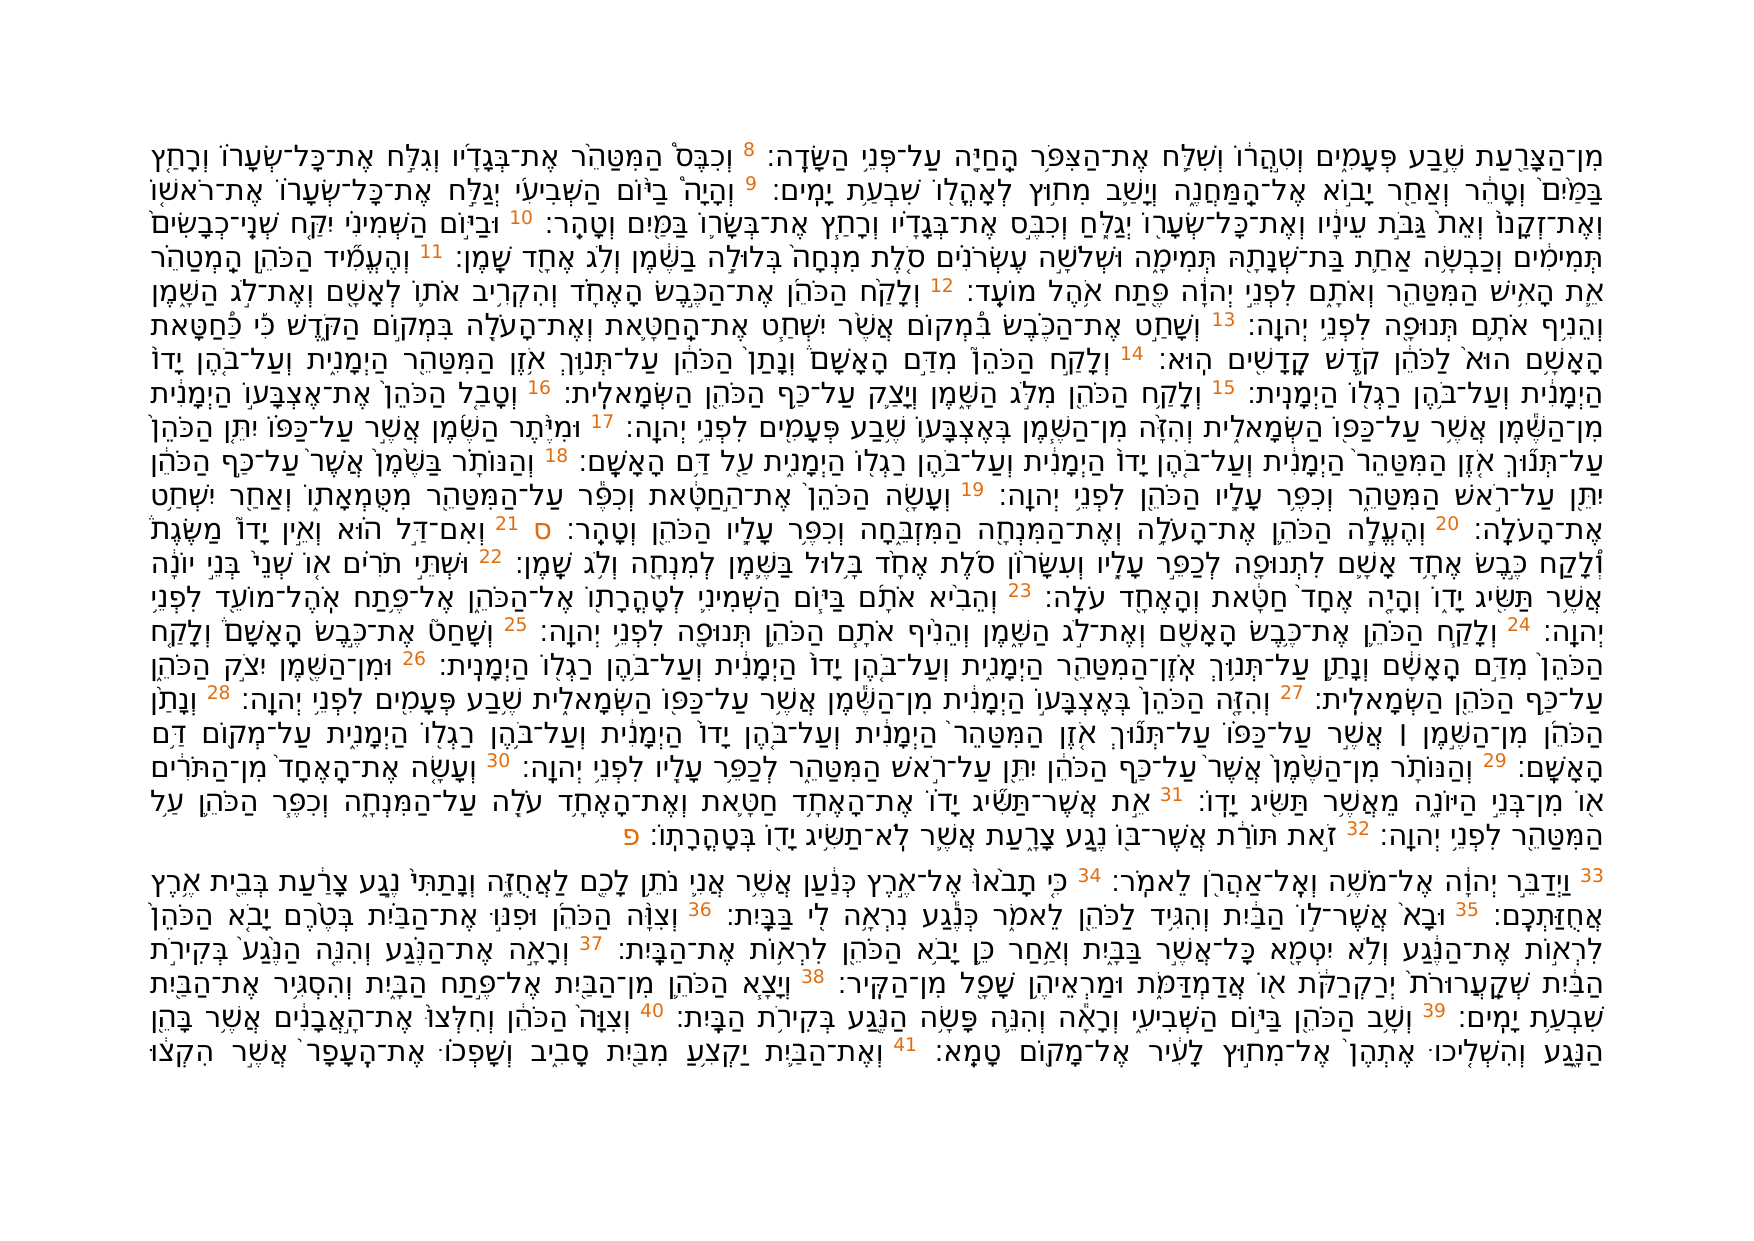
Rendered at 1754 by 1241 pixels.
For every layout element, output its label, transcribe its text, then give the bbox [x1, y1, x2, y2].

text 33 וַיְדַבֵּ֣ר יְהוָ֔ה אֶל־מֹשֶׁ֥ה וְאֶֽל־אַהֲרֹ֖ן לֵאמֹֽר׃ ‬‬‬34 כִּ֤י תָבֹ֙אוּ֙ אֶל־אֶ֣רֶץ כְּנַ֔עַן אֲשֶׁ֥ר אֲנִ֛י נֹתֵ֥ן לָכֶ֖ם לַאֲחֻזָּ֑ה וְנָתַתִּי֙ נֶ֣גַע צָרַ֔עַת בְּבֵ֖ית אֶ֥רֶץ אֲחֻזַּתְכֶֽם׃ ‬‬‬35 וּבָא֙ אֲשֶׁר־ל֣וֹ הַבַּ֔יִת וְהִגִּ֥יד לַכֹּהֵ֖ן לֵאמֹ֑ר כְּנֶ֕גַע נִרְאָ֥ה לִ֖י בַּבָּֽיִת׃ ‬‬‬36 וְצִוָּ֨ה הַכֹּהֵ֜ן וּפִנּ֣וּ אֶת־הַבַּ֗יִת בְּטֶ֨רֶם יָבֹ֤א הַכֹּהֵן֙ לִרְא֣וֹת אֶת־הַנֶּ֔גַע וְלֹ֥א יִטְמָ֖א כָּל־אֲשֶׁ֣ר בַּבָּ֑יִת וְאַ֥חַר כֵּ֛ן יָבֹ֥א הַכֹּהֵ֖ן לִרְא֥וֹת אֶת־הַבָּֽיִת׃ ‬‬‬37 וְרָאָ֣ה אֶת־הַנֶּ֗גַע וְהִנֵּ֤ה הַנֶּ֙גַע֙ בְּקִירֹ֣ת הַבַּ֔יִת שְׁקַֽעֲרוּרֹת֙ יְרַקְרַקֹּ֔ת א֖וֹ אֲדַמְדַּמֹּ֑ת וּמַרְאֵיהֶ֥ן שָׁפָ֖ל מִן־הַקִּֽיר׃ ‬‬‬38 וְיָצָ֧א הַכֹּהֵ֛ן מִן־הַבַּ֖יִת אֶל־פֶּ֣תַח הַבָּ֑יִת וְהִסְגִּ֥יר אֶת־הַבַּ֖יִת שִׁבְעַ֥ת יָמִֽים׃ ‬‬‬39 וְשָׁ֥ב הַכֹּהֵ֖ן בַּיּ֣וֹם הַשְּׁבִיעִ֑י וְרָאָ֕ה וְהִנֵּ֛ה פָּשָׂ֥ה הַנֶּ֖גַע בְּקִירֹ֥ת הַבָּֽיִת׃ ‬‬‬40 וְצִוָּה֙ הַכֹּהֵ֔ן וְחִלְּצוּ֙ אֶת־הָ֣אֲבָנִ֔ים אֲשֶׁ֥ר בָּהֵ֖ן הַנָּ֑גַע וְהִשְׁלִ֤יכוּ אֶתְהֶן֙ אֶל־מִח֣וּץ לָעִ֔יר אֶל־מָק֖וֹם טָמֵֽא׃ ‬‬‬41 וְאֶת־הַבַּ֛יִת יַקְצִ֥עַ מִבַּ֖יִת סָבִ֑יב וְשָׁפְכ֗וּ אֶת־הֶֽעָפָר֙ אֲשֶׁ֣ר הִקְצ֔וּ אֶל־מִח֣וּץ לָעִ֔יר אֶל־מָק֖וֹם טָמֵֽא׃ ‬‬‬42 וְלָקְחוּ֙ אֲבָנִ֣ים אֲחֵר֔וֹת וְהֵבִ֖יאוּ אֶל־תַּ֣חַת הָאֲבָנִ֑ים וְעָפָ֥ר אַחֵ֛ר יִקַּ֖ח וְטָ֥ח אֶת־הַבָּֽיִת׃ ‬‬‬43 וְאִם־יָשׁ֤וּב הַנֶּ֙גַע֙ וּפָרַ֣ח בַּבַּ֔יִת אַחַ֖ר חִלֵּ֣ץ אֶת־הָאֲבָנִ֑ים וְאַחֲרֵ֛י הִקְצ֥וֹת אֶת־הַבַּ֖יִת וְאַחֲרֵ֥י הִטּֽוֹחַ׃ ‬‬‬44 וּבָא֙ הַכֹּהֵ֔ן וְרָאָ֕ה וְהִנֵּ֛ה פָּשָׂ֥ה הַנֶּ֖גַע בַּבָּ֑יִת צָרַ֨עַת מַמְאֶ֥רֶת הִ֛וא בַּבַּ֖יִת טָמֵ֥א הֽוּא׃ ‬‬‬45 וְנָתַ֣ץ אֶת־הַבַּ֗יִת אֶת־אֲבָנָיו֙ וְאֶת־עֵצָ֔יו וְאֵ֖ת כָּל־עֲפַ֣ר הַבָּ֑יִת וְהוֹצִיא֙ אֶל־מִח֣וּץ לָעִ֔יר אֶל־מָק֖וֹם טָמֵֽא׃ ‬‬‬46 וְהַבָּא֙ אֶל־הַבַּ֔יִת כָּל־יְמֵ֖י הִסְגִּ֣יר אֹת֑וֹ יִטְמָ֖א עַד־הָעָֽרֶב׃ ‬‬‬47 וְהַשֹּׁכֵ֣ב בַּבַּ֔יִת יְכַבֵּ֖ס אֶת־בְּגָדָ֑יו וְהָאֹכֵ֣ל בַּבַּ֔יִת יְכַבֵּ֖ס אֶת־בְּגָדָֽיו׃ ‬‬‬48 וְאִם־בֹּ֨א יָבֹ֜א הַכֹּהֵ֗ן וְרָאָה֙ וְ֠הִנֵּה לֹא־פָשָׂ֤ה הַנֶּ֙גַע֙ בַּבַּ֔יִת אַחֲרֵ֖י הִטֹּ֣חַ אֶת־הַבָּ֑יִת וְטִהַ֤ר הַכֹּהֵן֙ אֶת־הַבַּ֔יִת כִּ֥י נִרְפָּ֖א הַנָּֽגַע׃ ‬‬‬49 וְלָקַ֛ח לְחַטֵּ֥א אֶת־הַבַּ֖יִת שְׁתֵּ֣י צִפֳּרִ֑ים וְעֵ֣ץ אֶ֔רֶז וּשְׁנִ֥י תוֹלַ֖עַת וְאֵזֹֽב׃ ‬‬‬50 וְשָׁחַ֖ט אֶת־הַצִּפֹּ֣ר הָאֶחָ֑ת אֶל־כְּלִי־חֶ֖רֶשׂ עַל־מַ֥יִם חַיִּֽים׃ ‬‬‬51 וְלָקַ֣ח אֶת־עֵֽץ־הָ֠אֶרֶז וְאֶת־הָ֨אֵזֹ֜ב וְאֵ֣ת ׀ שְׁנִ֣י הַתּוֹלַ֗עַת וְאֵת֮ הַצִּפֹּ֣ר הֽ͏ַחַיָּה֒ וְטָבַ֣ל אֹתָ֗ם בְּדַם֙ הַצִּפֹּ֣ר הַשְּׁחוּטָ֔ה וּבַמַּ֖יִם הַֽחַיִּ֑ים וְהִזָּ֥ה אֶל־הַבַּ֖יִת שֶׁ֥בַע פְּעָמִֽים׃ ‬‬‬52 וְחִטֵּ֣א אֶת־הַבַּ֔יִת בְּדַם֙ הַצִּפּ֔וֹר וּבַמַּ֖יִם הַֽחַיִּ֑ים וּבַצִּפֹּ֣ר הַחַיָּ֗ה וּבְעֵ֥ץ הָאֶ֛רֶז וּבָאֵזֹ֖ב וּבִשְׁנִ֥י הַתּוֹלָֽעַת׃ ‬‬‬53 וְשִׁלַּ֞ח אֶת־הַצִפֹּ֧ר הַֽחַיָּ֛ה אֶל־מִח֥וּץ לָעִ֖יר אֶל־פְּנֵ֣י הַשָּׂדֶ֑ה וְכִפֶּ֥ר עַל־הַבַּ֖יִת וְטָהֵֽר׃ ‬‬‬54 זֹ֖את הַתּוֹרָ֑ה לְכָל־נֶ֥גַע הַצָּרַ֖עַת וְלַנָּֽתֶק׃ ‬‬‬55 וּלְצָרַ֥עַת הַבֶּ֖גֶד וְלַבָּֽיִת׃ ‬‬‬56 וְלַשְׂאֵ֥ת וְלַסַּפַּ֖חַת וְלַבֶּהָֽרֶת׃ ‬‬‬57 לְהוֹרֹ֕ת בְּי֥וֹם הַטָּמֵ֖א וּבְי֣וֹם הַטָּהֹ֑ר זֹ֥את תּוֹרַ֖ת הַצָּרָֽעַת׃ ס ‬‬‬‬‬‬‬‬‬‬‬‬‬‬‬‬‬‬‬‬‬‬‬‬‬‬‬‬ [150, 864, 1604, 1068]
text 1 וַיְדַבֵּ֥ר יְהוָ֖ה אֶל־מֹשֶׁ֥ה לֵּאמֹֽר׃ 2 זֹ֤את תִּֽהְיֶה֙ תּוֹרַ֣ת הַמְּצֹרָ֔ע בְּי֖וֹם טָהֳרָת֑וֹ וְהוּבָ֖א אֶל־הַכֹּהֵֽן׃ ‬‬‬3 וְיָצָא֙ הַכֹּהֵ֔ן אֶל־מִח֖וּץ לַֽמַּחֲנֶ֑ה וְרָאָה֙ הַכֹּהֵ֔ן וְהִנֵּ֛ה נִרְפָּ֥א נֶֽגַע־הַצָּרַ֖עַת מִן־הַצָּרֽוּעַ׃ ‬‬‬4 וְצִוָּה֙ הַכֹּהֵ֔ן וְלָקַ֧ח לַמִּטַּהֵ֛ר שְׁתֵּֽי־צִפֳּרִ֥ים חַיּ֖וֹת טְהֹר֑וֹת וְעֵ֣ץ אֶ֔רֶז וּשְׁנִ֥י תוֹלַ֖עַת וְאֵזֹֽב׃ ‬‬‬5 וְצִוָּה֙ הַכֹּהֵ֔ן וְשָׁחַ֖ט אֶת־הַצִּפּ֣וֹר הָאֶחָ֑ת אֶל־כְּלִי־חֶ֖רֶשׂ עַל־מַ֥יִם חַיִּֽים׃ ‬‬‬6 אֶת־הַצִּפֹּ֤ר הַֽחַיָּה֙ יִקַּ֣ח אֹתָ֔הּ וְאֶת־עֵ֥ץ הָאֶ֛רֶז וְאֶת־שְׁנִ֥י הַתּוֹלַ֖עַת וְאֶת־הָאֵזֹ֑ב וְטָבַ֨ל אוֹתָ֜ם וְאֵ֣ת ׀ הַצִּפֹּ֣ר הֽ͏ַחַיָּ֗ה בְּדַם֙ הַצִּפֹּ֣ר הַשְּׁחֻטָ֔ה עַ֖ל הַמַּ֥יִם הֽ͏ַחַיִּֽים׃ ‬‬‬7 וְהִזָּ֗ה עַ֧ל הַמִּטַּהֵ֛ר מִן־הַצָּרַ֖עַת שֶׁ֣בַע פְּעָמִ֑ים וְטִ֣הֲר֔וֹ וְשִׁלַּ֛ח אֶת־הַצִּפֹּ֥ר הַֽחַיָּ֖ה עַל־פְּנֵ֥י הַשָּׂדֶֽה׃ ‬‬‬8 וְכִבֶּס֩ הַמִּטַּהֵ֨ר אֶת־בְּגָדָ֜יו וְגִלַּ֣ח אֶת־כָּל־שְׂעָר֗וֹ וְרָחַ֤ץ בַּמַּ֙יִם֙ וְטָהֵ֔ר וְאַחַ֖ר יָב֣וֹא אֶל־הַֽמַּחֲנֶ֑ה וְיָשַׁ֛ב מִח֥וּץ לְאָהֳל֖וֹ שִׁבְעַ֥ת יָמִֽים׃ ‬‬‬9 וְהָיָה֩ בַיּ֨וֹם הַשְּׁבִיעִ֜י יְגַלַּ֣ח אֶת־כָּל־שְׂעָר֗וֹ אֶת־רֹאשׁ֤וֹ וְאֶת־זְקָנוֹ֙ וְאֵת֙ גַּבֹּ֣ת עֵינָ֔יו וְאֶת־כָּל־שְׂעָר֖וֹ יְגַלֵּ֑חַ וְכִבֶּ֣ס אֶת־בְּגָדָ֗יו וְרָחַ֧ץ אֶת־בְּשָׂר֛וֹ בַּמַּ֖יִם וְטָהֵֽר׃ ‬‬‬10 וּבַיּ֣וֹם הַשְּׁמִינִ֗י יִקַּ֤ח שְׁנֵֽי־כְבָשִׂים֙ תְּמִימִ֔ים וְכַבְשָׂ֥ה אַחַ֛ת בַּת־שְׁנָתָ֖הּ תְּמִימָ֑ה וּשְׁלֹשָׁ֣ה עֶשְׂרֹנִ֗ים סֹ֤לֶת מִנְחָה֙ בְּלוּלָ֣ה בַשֶּׁ֔מֶן וְלֹ֥ג אֶחָ֖ד שָֽׁמֶן׃ ‬‬‬11 וְהֶעֱמִ֞יד הַכֹּהֵ֣ן הַֽמְטַהֵ֗ר אֵ֛ת הָאִ֥ישׁ הַמִּטַּהֵ֖ר וְאֹתָ֑ם לִפְנֵ֣י יְהוָ֔ה פֶּ֖תַח אֹ֥הֶל מוֹעֵֽד׃ ‬‬‬12 וְלָקַ֨ח הַכֹּהֵ֜ן אֶת־הַכֶּ֣בֶשׂ הָאֶחָ֗ד וְהִקְרִ֥יב אֹת֛וֹ לְאָשָׁ֖ם וְאֶת־לֹ֣ג הַשָּׁ֑מֶן וְהֵנִ֥יף אֹתָ֛ם תְּנוּפָ֖ה לִפְנֵ֥י יְהוָֽה׃ ‬‬‬13 וְשָׁחַ֣ט אֶת־הַכֶּ֗בֶשׂ בִּ֠מְקוֹם אֲשֶׁ֨ר יִשְׁחַ֧ט אֶת־הַֽחַטָּ֛את וְאֶת־הָעֹלָ֖ה בִּמְק֣וֹם הַקֹּ֑דֶשׁ כִּ֡י כַּ֠חַטָּאת הָאָשָׁ֥ם הוּא֙ לַכֹּהֵ֔ן קֹ֥דֶשׁ קֽ͏ָדָשִׁ֖ים הֽוּא׃ ‬‬‬14 וְלָקַ֣ח הַכֹּהֵן֮ מִדַּ֣ם הָאָשָׁם֒ וְנָתַן֙ הַכֹּהֵ֔ן עַל־תְּנ֛וּךְ אֹ֥זֶן הַמִּטַּהֵ֖ר הַיְמָנִ֑ית וְעַל־בֹּ֤הֶן יָדוֹ֙ הַיְמָנִ֔ית וְעַל־בֹּ֥הֶן רַגְל֖וֹ הַיְמָנִֽית׃ ‬‬‬15 וְלָקַ֥ח הַכֹּהֵ֖ן מִלֹּ֣ג הַשָּׁ֑מֶן וְיָצַ֛ק עַל־כַּ֥ף הַכֹּהֵ֖ן הַשְּׂמָאלִֽית׃ ‬‬‬16 וְטָבַ֤ל הַכֹּהֵן֙ אֶת־אֶצְבָּע֣וֹ הַיְמָנִ֔ית מִן־הַשֶּׁ֕מֶן אֲשֶׁ֥ר עַל־כַּפּ֖וֹ הַשְּׂמָאלִ֑ית וְהִזָּ֨ה מִן־הַשֶּׁ֧מֶן בְּאֶצְבָּע֛וֹ שֶׁ֥בַע פְּעָמִ֖ים לִפְנֵ֥י יְהוָֽה׃ ‬‬‬17 וּמִיֶּ֨תֶר הַשֶּׁ֜מֶן אֲשֶׁ֣ר עַל־כַּפּ֗וֹ יִתֵּ֤ן הַכֹּהֵן֙ עַל־תְּנ֞וּךְ אֹ֤זֶן הַמִּטַּהֵר֙ הַיְמָנִ֔ית וְעַל־בֹּ֤הֶן יָדוֹ֙ הַיְמָנִ֔ית וְעַל־בֹּ֥הֶן רַגְל֖וֹ הַיְמָנִ֑ית עַ֖ל דַּ֥ם הָאָשָֽׁם׃ ‬‬‬18 וְהַנּוֹתָ֗ר בַּשֶּׁ֙מֶן֙ אֲשֶׁר֙ עַל־כַּ֣ף הַכֹּהֵ֔ן יִתֵּ֖ן עַל־רֹ֣אשׁ הַמִּטַּהֵ֑ר וְכִפֶּ֥ר עָלָ֛יו הַכֹּהֵ֖ן לִפְנֵ֥י יְהוָֽה׃ ‬‬‬19 וְעָשָׂ֤ה הַכֹּהֵן֙ אֶת־הַ֣חַטָּ֔את וְכִפֶּ֕ר עַל־הַמִּטַּהֵ֖ר מִטֻּמְאָת֑וֹ וְאַחַ֖ר יִשְׁחַ֥ט אֶת־הָעֹלָֽה׃ ‬‬‬20 וְהֶעֱלָ֧ה הַכֹּהֵ֛ן אֶת־הָעֹלָ֥ה וְאֶת־הַמִּנְחָ֖ה הַמִּזְבֵּ֑חָה וְכִפֶּ֥ר עָלָ֛יו הַכֹּהֵ֖ן וְטָהֵֽר׃ ס ‬‬‬21 וְאִם־דַּ֣ל ה֗וּא וְאֵ֣ין יָדוֹ֮ מַשֶּׂגֶת֒ וְ֠לָקַח כֶּ֣בֶשׂ אֶחָ֥ד אָשָׁ֛ם לִתְנוּפָ֖ה לְכַפֵּ֣ר עָלָ֑יו וְעִשָּׂר֨וֹן סֹ֜לֶת אֶחָ֨ד בָּ֥‬‏לוּל בַּשֶּׁ֛מֶן לְמִנְחָ֖ה וְלֹ֥ג שָֽׁמֶן׃ ‬‬‬‬22 וּשְׁתֵּ֣י תֹרִ֗ים א֤וֹ שְׁנֵי֙ בְּנֵ֣י יוֹנָ֔ה אֲשֶׁ֥ר תַּשִּׂ֖יג יָד֑וֹ וְהָיָ֤ה אֶחָד֙ חַטָּ֔את וְהָאֶחָ֖ד עֹלָֽה׃ ‬‬‬23 וְהֵבִ֨יא אֹתָ֜ם בַּיּ֧וֹם הַשְּׁמִינִ֛י לְטָהֳרָת֖וֹ אֶל־הַכֹּהֵ֑ן אֶל־פֶּ֥תַח אֹֽהֶל־מוֹעֵ֖ד לִפְנֵ֥י יְהוָֽה׃ ‬‬‬24 וְלָקַ֧ח הַכֹּהֵ֛ן אֶת־כֶּ֥בֶשׂ הָאָשָׁ֖ם וְאֶת־לֹ֣ג הַשָּׁ֑מֶן וְהֵנִ֨יף אֹתָ֧ם הַכֹּהֵ֛ן תְּנוּפָ֖ה לִפְנֵ֥י יְהוָֽה׃ ‬‬‬25 וְשָׁחַט֮ אֶת־כֶּ֣בֶשׂ הָֽאָשָׁם֒ וְלָקַ֤ח הַכֹּהֵן֙ מִדַּ֣ם הָֽאָשָׁ֔ם וְנָתַ֛ן עַל־תְּנ֥וּךְ אֹֽזֶן־הַמִטַּהֵ֖ר הַיְמָנִ֑ית וְעַל־בֹּ֤הֶן יָדוֹ֙ הַיְמָנִ֔ית וְעַל־בֹּ֥הֶן רַגְל֖וֹ הַיְמָנִֽית׃ ‬‬‬26 וּמִן־הַשֶּׁ֖מֶן יִצֹ֣ק הַכֹּהֵ֑ן עַל־כַּ֥ף הַכֹּהֵ֖ן הַשְּׂמָאלִֽית׃ ‬‬‬27 וְהִזָּ֤ה הַכֹּהֵן֙ בְּאֶצְבָּע֣וֹ הַיְמָנִ֔ית מִן־הַשֶּׁ֕מֶן אֲשֶׁ֥ר עַל־כַּפּ֖וֹ הַשְּׂמָאלִ֑ית שֶׁ֥בַע פְּעָמִ֖ים לִפְנֵ֥י יְהוָֽה׃ ‬‬‬28 וְנָתַ֨ן הַכֹּהֵ֜ן מִן־הַשֶּׁ֣מֶן ׀ אֲשֶׁ֣ר עַל־כַּפּ֗וֹ עַל־תְּנ֞וּךְ אֹ֤זֶן הַמִּטַּהֵר֙ הַיְמָנִ֔ית וְעַל־בֹּ֤הֶן יָדוֹ֙ הַיְמָנִ֔ית וְעַל־בֹּ֥הֶן רַגְל֖וֹ הַיְמָנִ֑ית עַל־מְק֖וֹם דַּ֥ם הָאָשָֽׁם׃ ‬‬‬29 וְהַנּוֹתָ֗ר מִן־הַשֶּׁ֙מֶן֙ אֲשֶׁר֙ עַל־כַּ֣ף הַכֹּהֵ֔ן יִתֵּ֖ן עַל־רֹ֣אשׁ הַמִּטַּהֵ֑ר לְכַפֵּ֥ר עָלָ֖יו לִפְנֵ֥י יְהוָֽה׃ ‬‬‬30 וְעָשָׂ֤ה אֶת־הָֽאֶחָד֙ מִן־הַתֹּרִ֔ים א֖וֹ מִן־בְּנֵ֣י הַיּוֹנָ֑ה מֵאֲשֶׁ֥ר תַּשִּׂ֖יג יָדֽוֹ׃ ‬‬‬31 אֵ֣ת אֲשֶׁר־תַּשִּׂ֞יג יָד֗וֹ אֶת־הָאֶחָ֥ד חַטָּ֛את וְאֶת־הָאֶחָ֥ד עֹלָ֖ה עַל־הַמִּנְחָ֑ה וְכִפֶּ֧ר הַכֹּהֵ֛ן עַ֥ל הַמִּטַּהֵ֖ר לִפְנֵ֥י יְהוָֽה׃ ‬‬‬32 זֹ֣את תּוֹרַ֔ת אֲשֶׁר־בּ֖וֹ נֶ֣גַע צָרָ֑עַת אֲשֶׁ֛ר לֹֽא־תַשִּׂ֥יג יָד֖וֹ בְּטָהֳרָתֽוֹ׃ פ ‬‬‬‬‬‬‬‬‬‬‬‬‬‬‬‬‬‬‬‬‬‬‬‬‬‬‬‬‬‬‬‬‬‬ [150, 139, 1604, 852]
